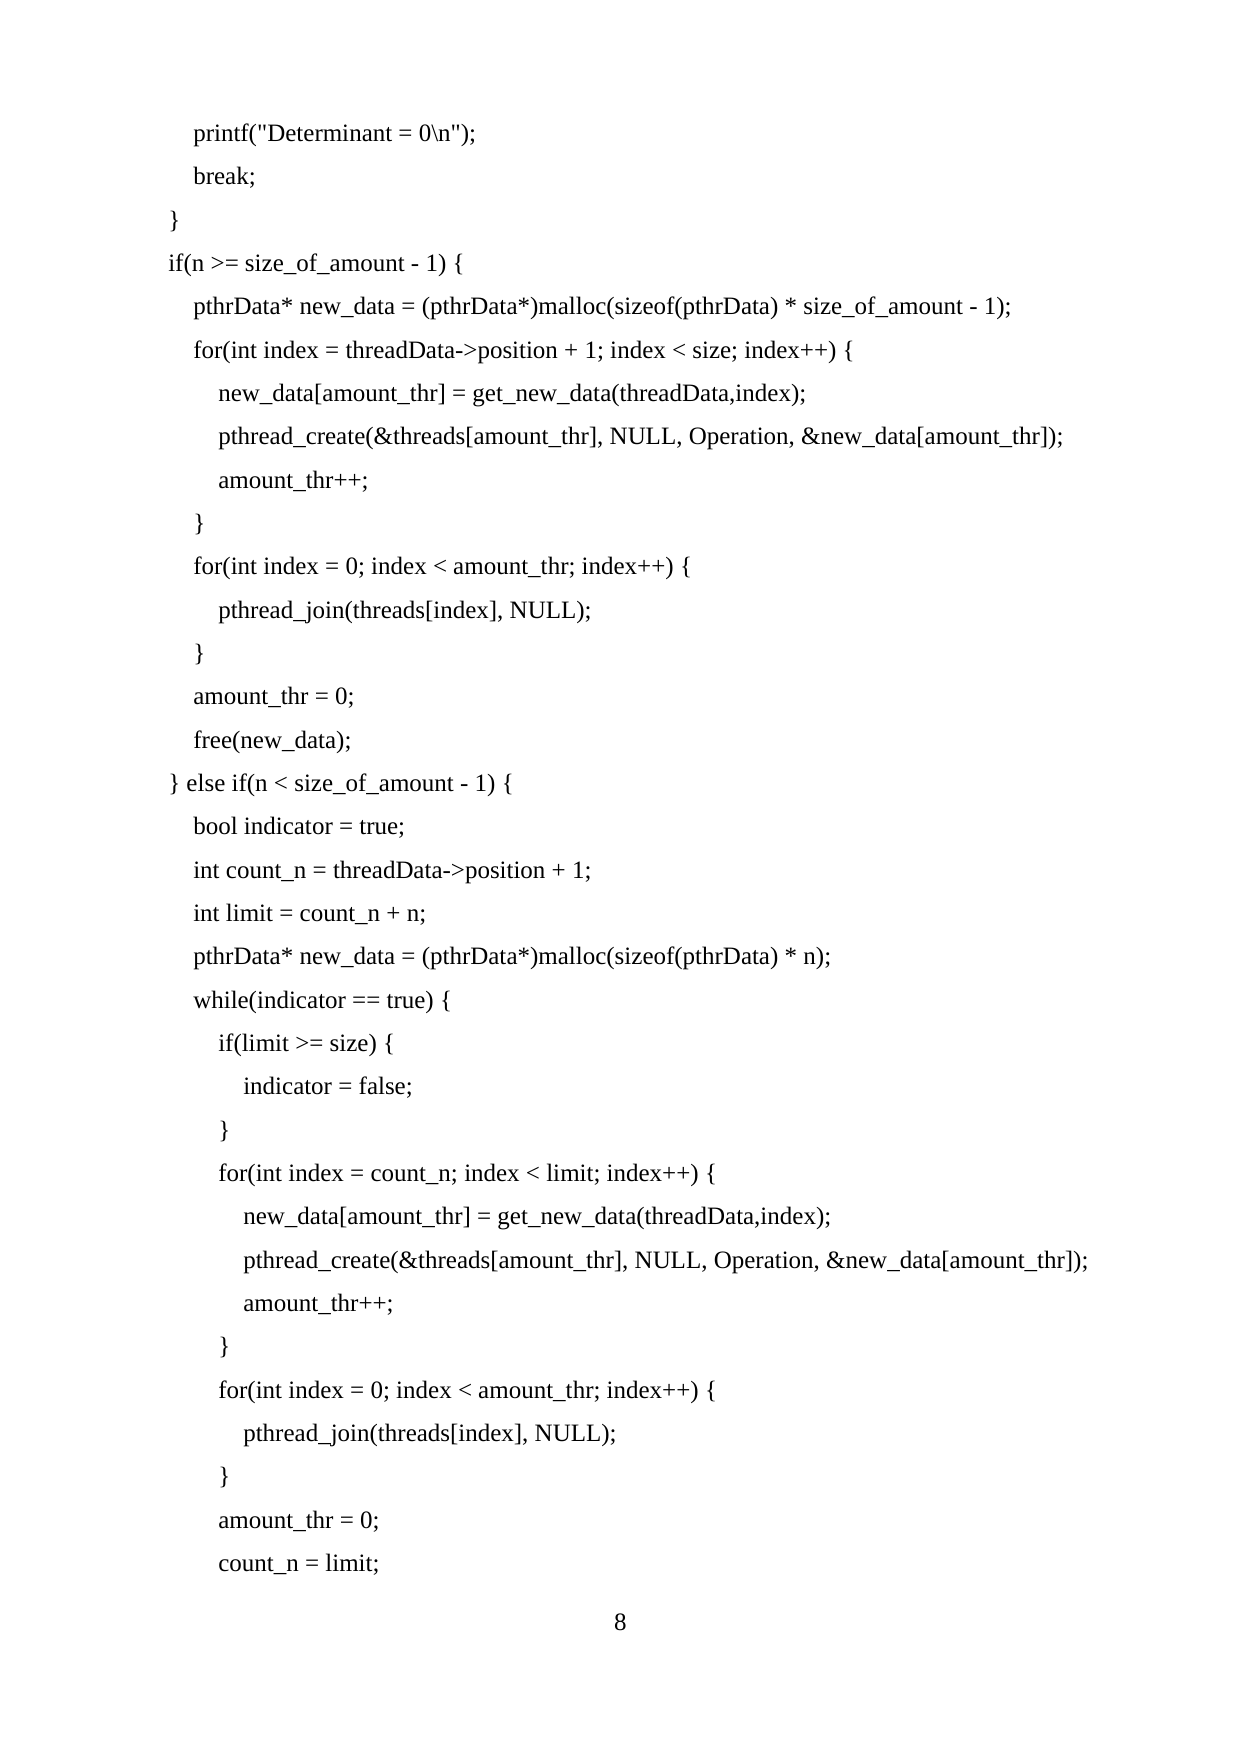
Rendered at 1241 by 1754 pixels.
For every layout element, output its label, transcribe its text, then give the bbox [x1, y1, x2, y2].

text if(n >= size_of_amount - 1) { [118, 248, 1122, 277]
text } [118, 1115, 1122, 1143]
text count_n = limit; [118, 1548, 1122, 1577]
text } [118, 508, 1122, 537]
text printf("Determinant = 0\n"); [118, 118, 1122, 147]
text } [118, 1461, 1122, 1490]
text amount_thr++; [118, 465, 1122, 493]
text } [118, 205, 1122, 233]
text free(new_data); [118, 725, 1122, 753]
text for(int index = 0; index < amount_thr; index++) { [118, 551, 1122, 580]
text for(int index = count_n; index < limit; index++) { [118, 1158, 1122, 1187]
text for(int index = 0; index < amount_thr; index++) { [118, 1375, 1122, 1403]
text pthread_join(threads[index], NULL); [118, 1418, 1122, 1447]
text if(limit >= size) { [118, 1028, 1122, 1057]
text pthrData* new_data = (pthrData*)malloc(sizeof(pthrData) * size_of_amount - 1); [118, 291, 1122, 320]
text pthread_join(threads[index], NULL); [118, 595, 1122, 623]
text break; [118, 161, 1122, 190]
text while(indicator == true) { [118, 985, 1122, 1013]
text amount_thr = 0; [118, 681, 1122, 710]
text } else if(n < size_of_amount - 1) { [118, 768, 1122, 797]
text amount_thr = 0; [118, 1505, 1122, 1533]
text new_data[amount_thr] = get_new_data(threadData,index); [118, 378, 1122, 407]
text pthrData* new_data = (pthrData*)malloc(sizeof(pthrData) * n); [118, 941, 1122, 970]
text int count_n = threadData->position + 1; [118, 855, 1122, 883]
text amount_thr++; [118, 1288, 1122, 1317]
text pthread_create(&threads[amount_thr], NULL, Operation, &new_data[amount_thr]); [118, 421, 1122, 450]
text bool indicator = true; [118, 811, 1122, 840]
text } [118, 1331, 1122, 1360]
text for(int index = threadData->position + 1; index < size; index++) { [118, 335, 1122, 363]
text pthread_create(&threads[amount_thr], NULL, Operation, &new_data[amount_thr]); [118, 1245, 1122, 1273]
text new_data[amount_thr] = get_new_data(threadData,index); [118, 1201, 1122, 1230]
text } [118, 638, 1122, 667]
text int limit = count_n + n; [118, 898, 1122, 927]
text indicator = false; [118, 1071, 1122, 1100]
